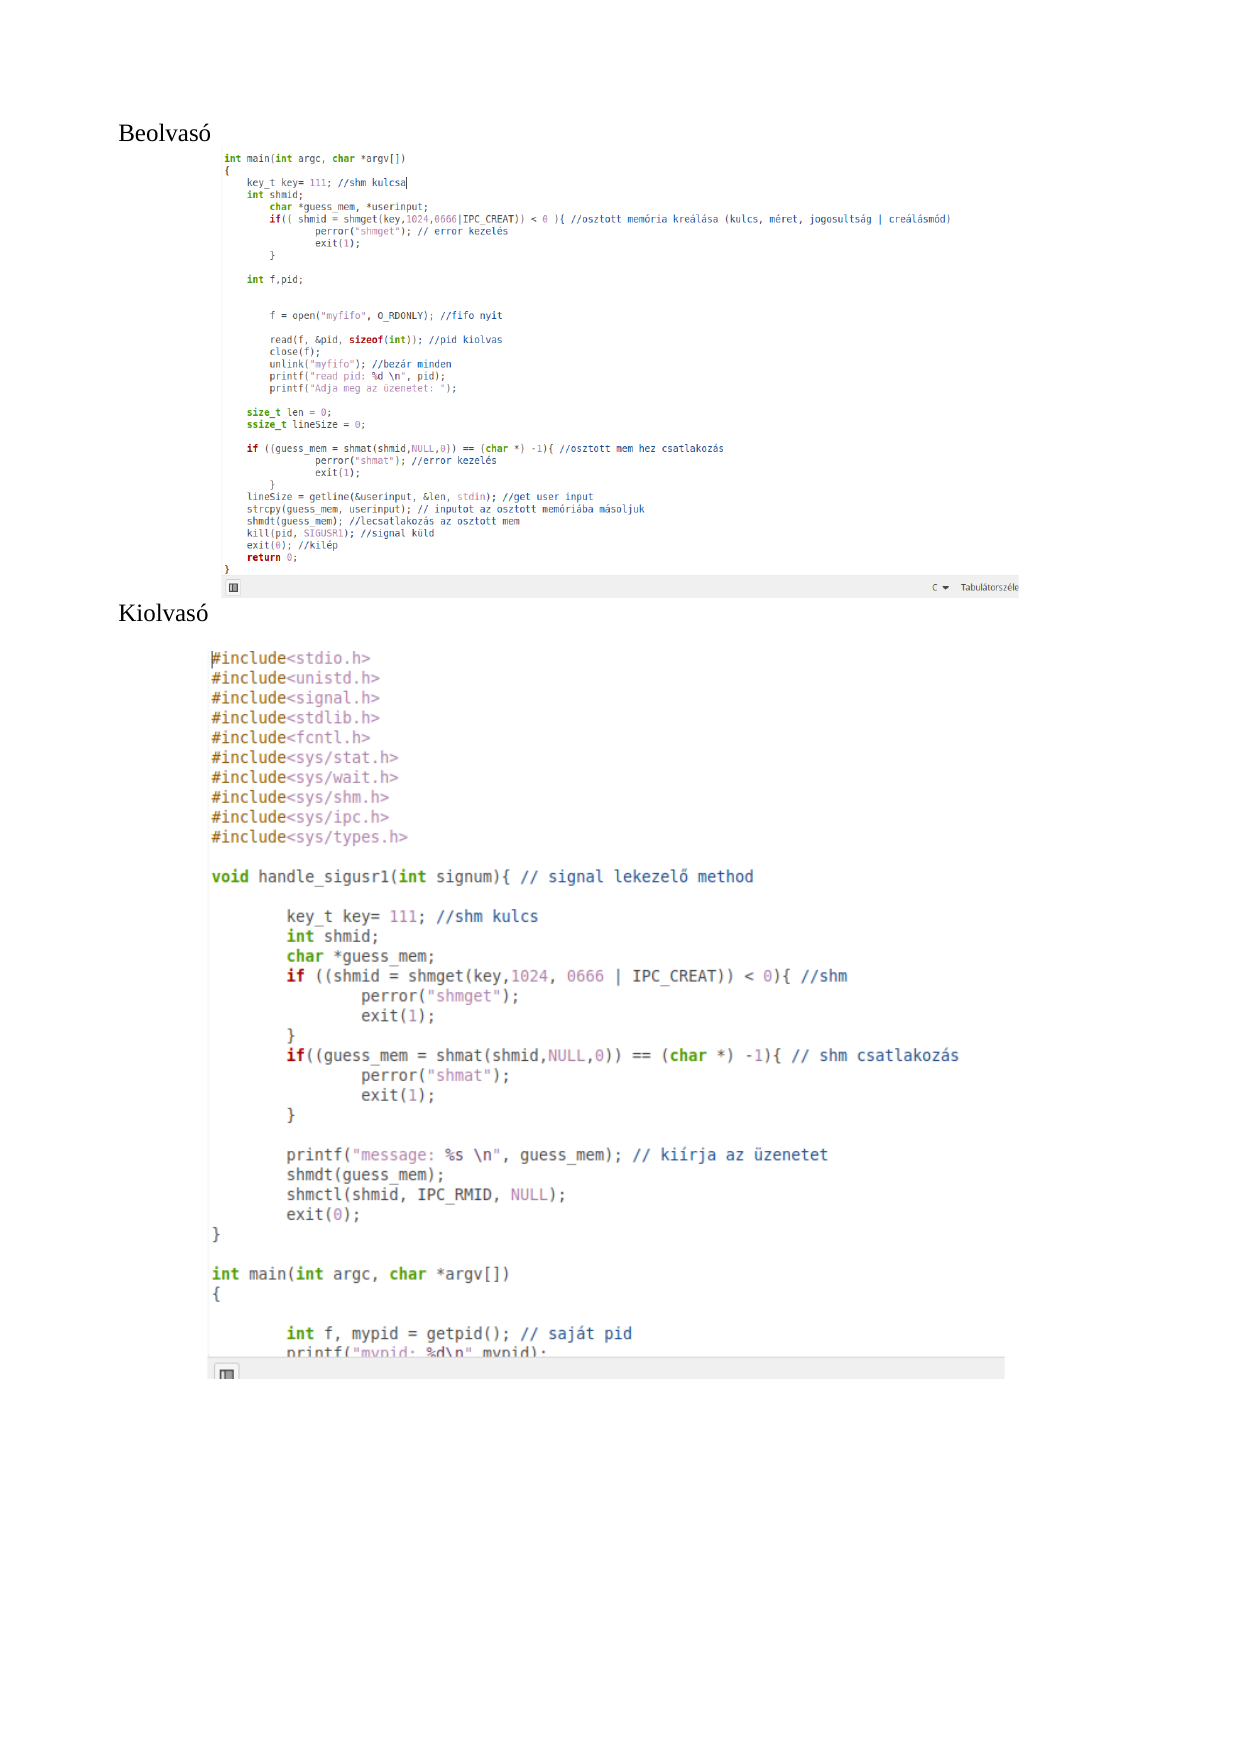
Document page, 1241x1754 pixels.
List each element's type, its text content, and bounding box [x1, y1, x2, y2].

picture [207, 651, 1005, 1379]
text Beolvasó [118, 118, 915, 147]
text Kiolvasó [118, 277, 915, 627]
picture [221, 146, 1019, 598]
